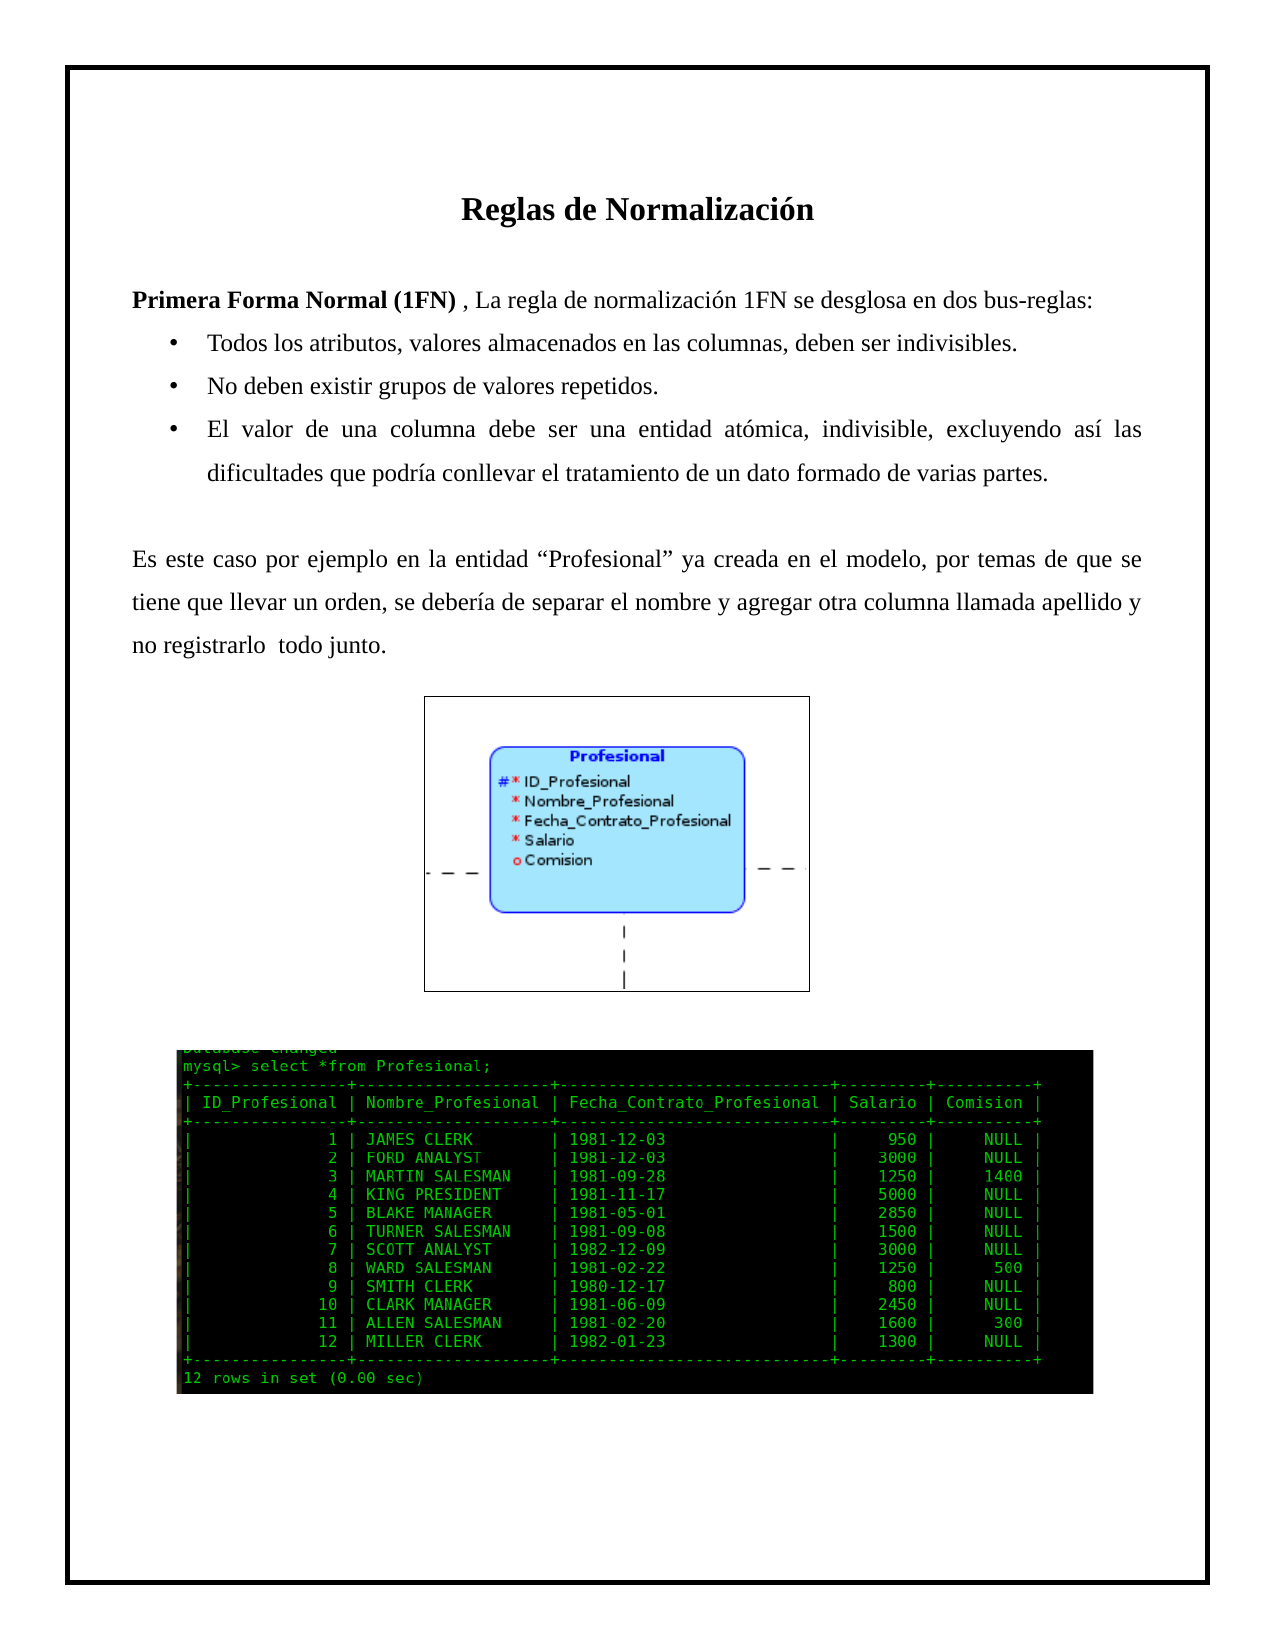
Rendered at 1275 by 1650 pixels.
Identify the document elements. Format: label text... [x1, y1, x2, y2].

text Es este caso por ejemplo en la entidad “Profesional” ya creada en el modelo, por temas de que se tiene que llevar un orden, se debería de separar el nombre y agregar otra columna llamada apellido y no registrarlo todo junto. [132, 544, 1143, 659]
picture [176, 1050, 1094, 1394]
picture [426, 698, 807, 989]
list Todos los atributos, valores almacenados en las columnas, deben ser indivisibles. [169, 328, 1143, 357]
list El valor de una columna debe ser una entidad atómica, indivisible, excluyendo así las dificultades que podría conllevar el tratamiento de un dato formado de varias partes. [169, 414, 1143, 486]
text Primera Forma Normal (1FN) , La regla de normalización 1FN se desglosa en dos bus-reglas: [132, 285, 1143, 314]
list No deben existir grupos de valores repetidos. [169, 371, 1143, 400]
text Reglas de Normalización [132, 189, 1143, 228]
